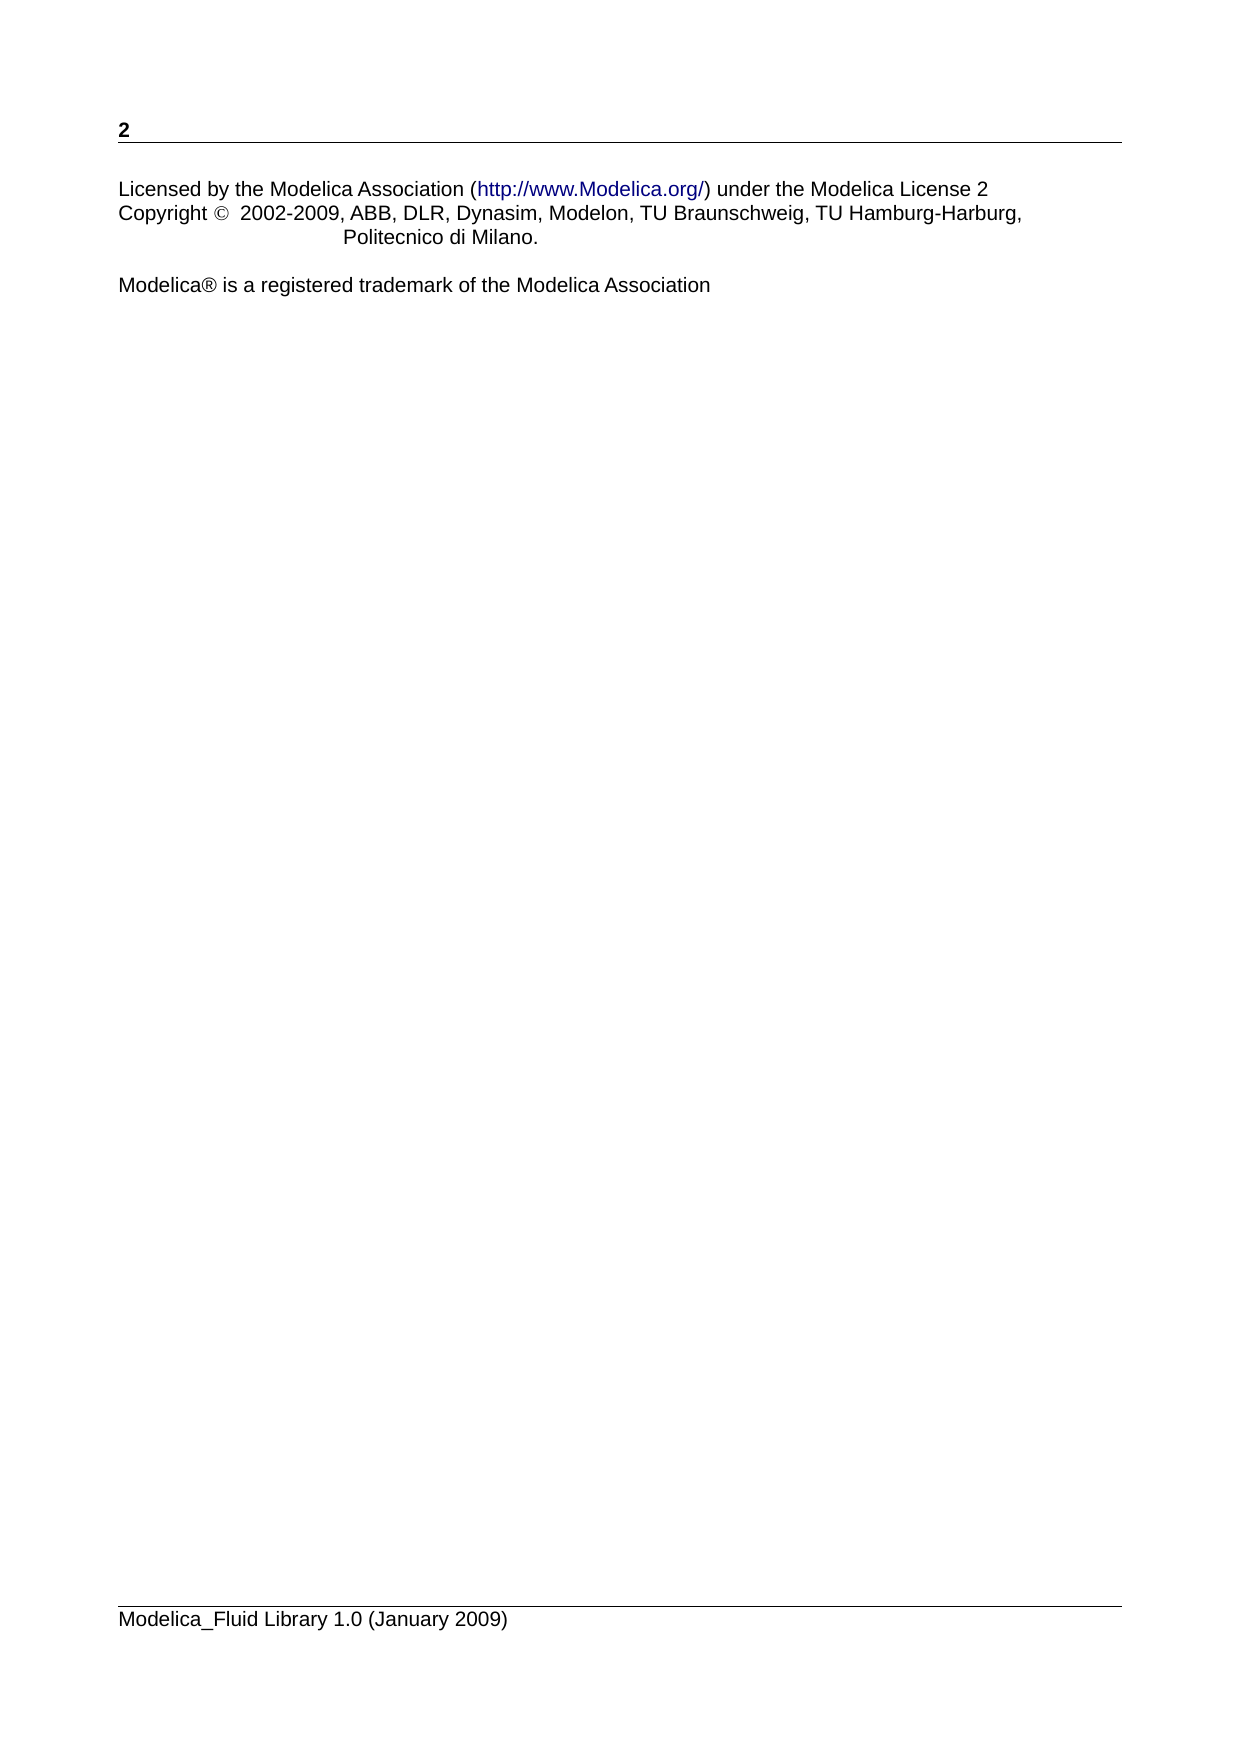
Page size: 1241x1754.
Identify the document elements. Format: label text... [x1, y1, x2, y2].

text Copyright Ó 2002-2009, ABB, DLR, Dynasim, Modelon, TU Braunschweig, TU Hamburg-Harburg, [118, 201, 1122, 225]
text Politecnico di Milano. [118, 225, 1122, 249]
text Modelica® is a registered trademark of the Modelica Association [118, 273, 1122, 297]
text Licensed by the Modelica Association (http://www.Modelica.org/) under the Modelica License 2 [118, 177, 1122, 201]
